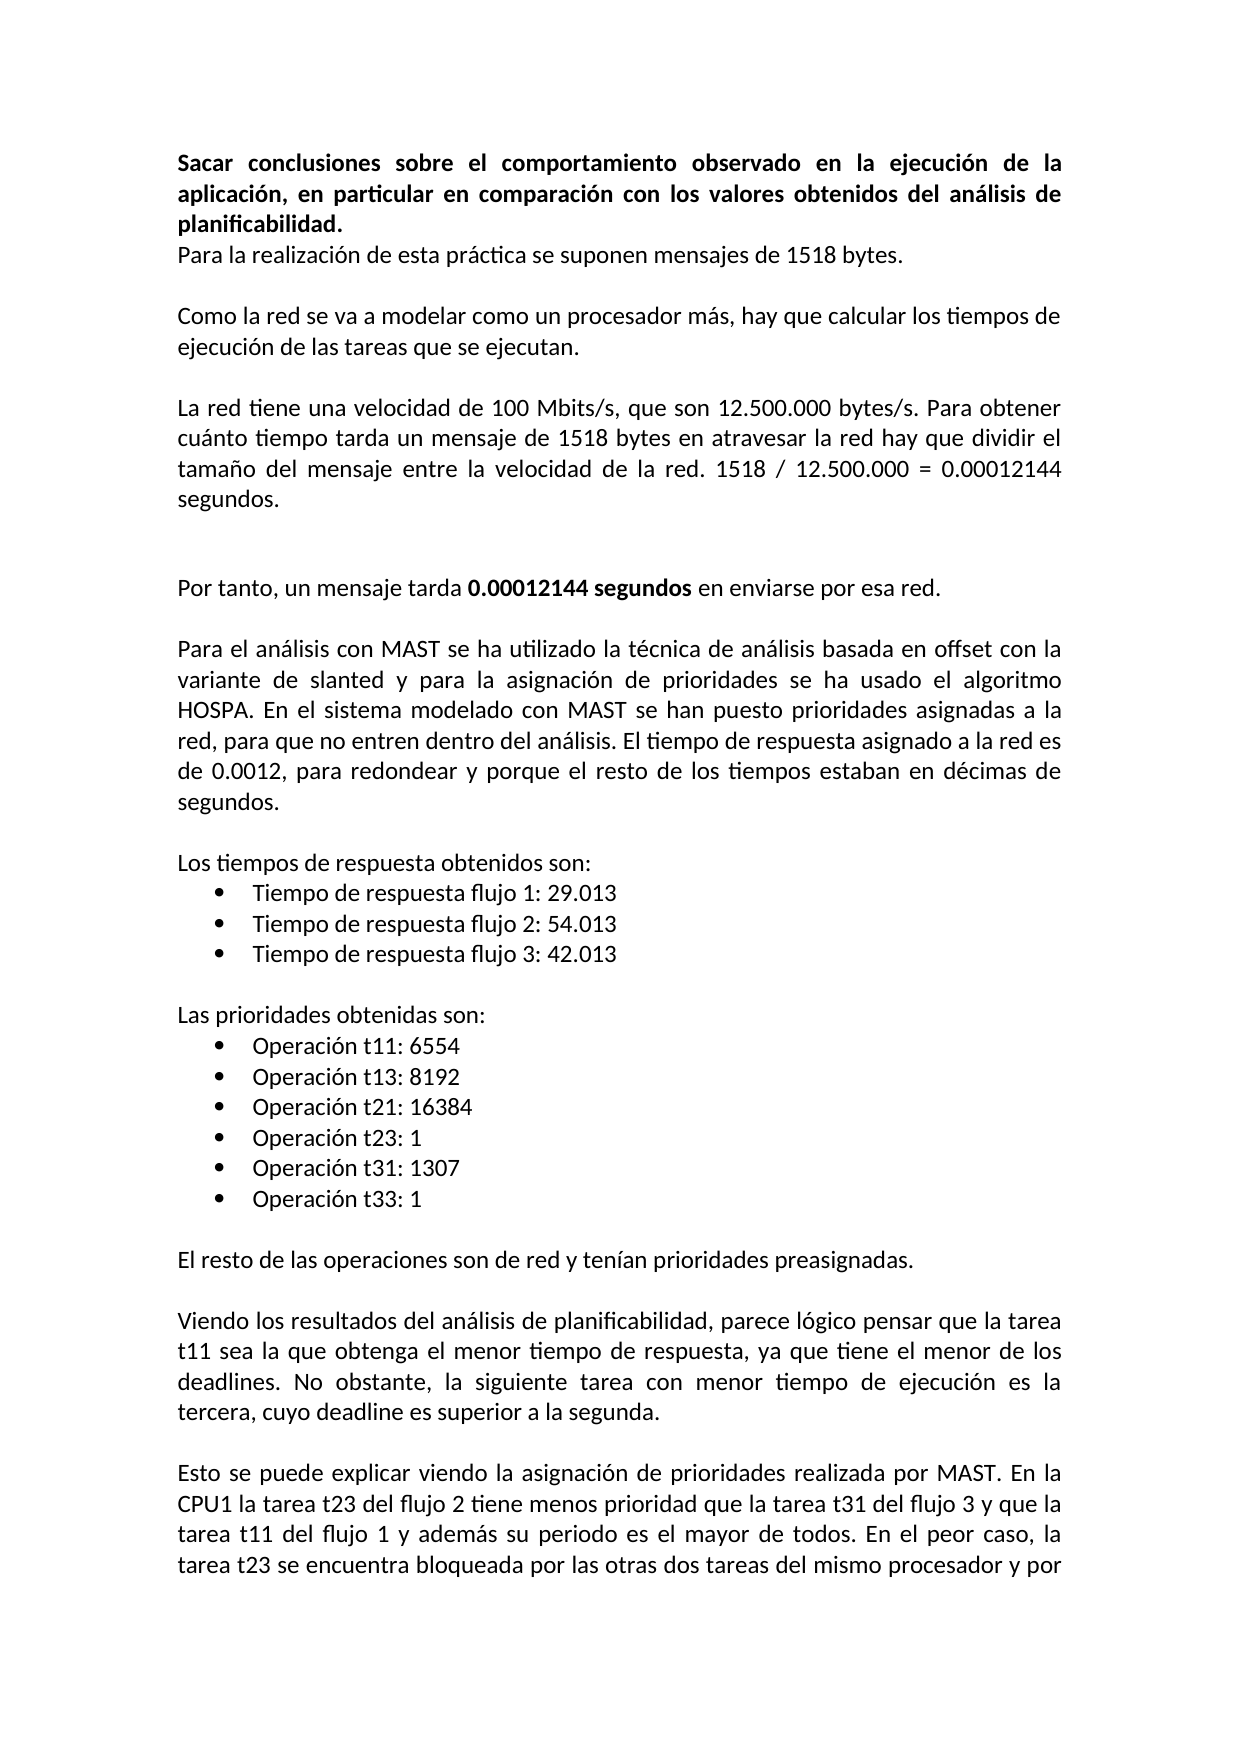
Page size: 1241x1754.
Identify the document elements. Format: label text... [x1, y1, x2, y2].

list Operación t13: 8192 [215, 1061, 1063, 1091]
text Sacar conclusiones sobre el comportamiento observado en la ejecución de la aplicación, en particular en comparación con los valores obtenidos del análisis de planificabilidad. [177, 148, 1063, 239]
list Tiempo de respuesta flujo 3: 42.013 [215, 939, 1063, 969]
list Operación t23: 1 [215, 1122, 1063, 1152]
text Para la realización de esta práctica se suponen mensajes de 1518 bytes. [177, 239, 1063, 270]
text Las prioridades obtenidas son: [177, 1000, 1063, 1030]
text Esto se puede explicar viendo la asignación de prioridades realizada por MAST. En la CPU1 la tarea t23 del flujo 2 tiene menos prioridad que la tarea t31 del flujo 3 y que la tarea t11 del flujo 1 y además su periodo es el mayor de todos. En el peor caso, la tarea t23 se encuentra bloqueada por las otras dos tareas del mismo procesador y por [177, 1457, 1063, 1579]
text Para el análisis con MAST se ha utilizado la técnica de análisis basada en offset con la variante de slanted y para la asignación de prioridades se ha usado el algoritmo HOSPA. En el sistema modelado con MAST se han puesto prioridades asignadas a la red, para que no entren dentro del análisis. El tiempo de respuesta asignado a la red es de 0.0012, para redondear y porque el resto de los tiempos estaban en décimas de segundos. [177, 633, 1063, 817]
list Operación t21: 16384 [215, 1091, 1063, 1122]
list Operación t33: 1 [215, 1183, 1063, 1213]
list Operación t11: 6554 [215, 1030, 1063, 1061]
list Tiempo de respuesta flujo 1: 29.013 [215, 878, 1063, 908]
text La red tiene una velocidad de 100 Mbits/s, que son 12.500.000 bytes/s. Para obtener cuánto tiempo tarda un mensaje de 1518 bytes en atravesar la red hay que dividir el tamaño del mensaje entre la velocidad de la red. 1518 / 12.500.000 = 0.00012144 segundos. [177, 392, 1063, 514]
text Como la red se va a modelar como un procesador más, hay que calcular los tiempos de ejecución de las tareas que se ejecutan. [177, 300, 1063, 361]
list Tiempo de respuesta flujo 2: 54.013 [215, 908, 1063, 939]
text Viendo los resultados del análisis de planificabilidad, parece lógico pensar que la tarea t11 sea la que obtenga el menor tiempo de respuesta, ya que tiene el menor de los deadlines. No obstante, la siguiente tarea con menor tiempo de ejecución es la tercera, cuyo deadline es superior a la segunda. [177, 1305, 1063, 1427]
text Los tiempos de respuesta obtenidos son: [177, 847, 1063, 878]
list Operación t31: 1307 [215, 1152, 1063, 1183]
text Por tanto, un mensaje tarda 0.00012144 segundos en enviarse por esa red. [177, 572, 1063, 603]
text El resto de las operaciones son de red y tenían prioridades preasignadas. [177, 1244, 1063, 1274]
